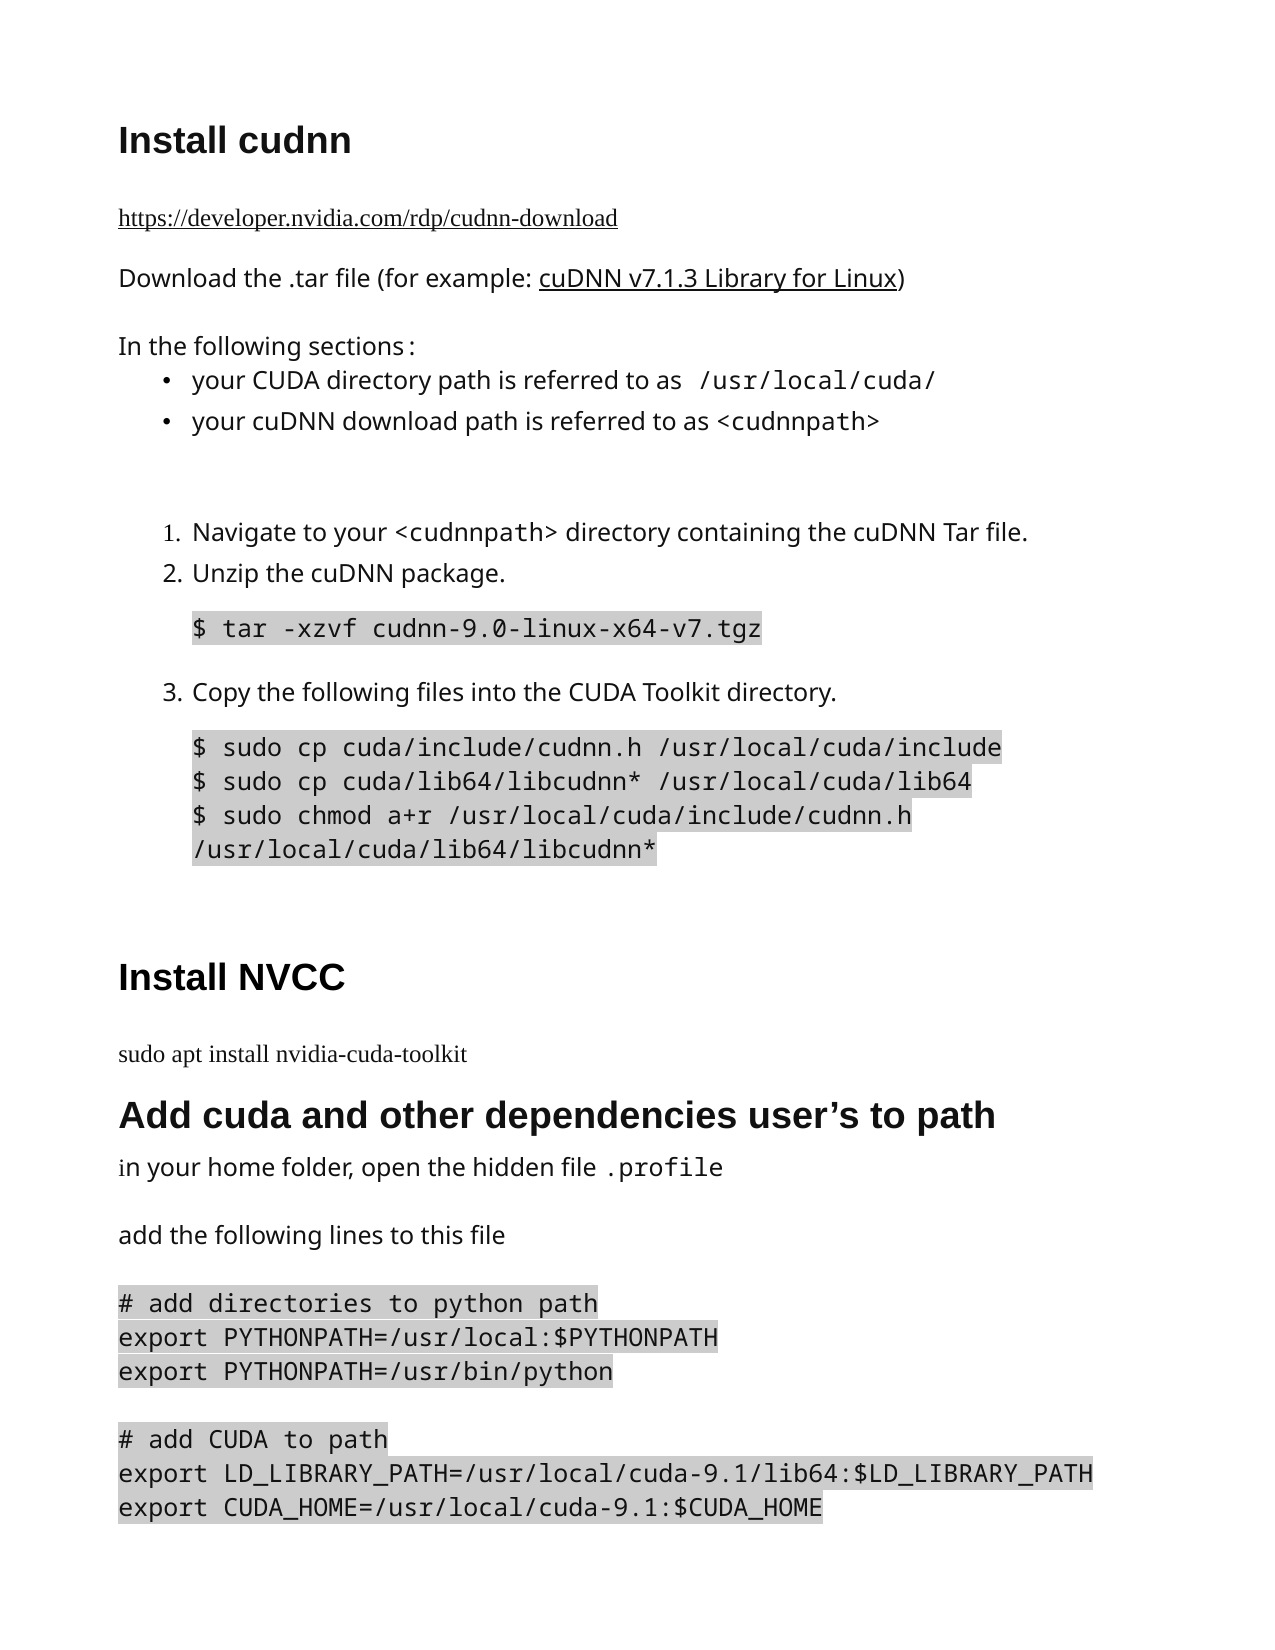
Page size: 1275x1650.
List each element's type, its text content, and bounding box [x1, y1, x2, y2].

subtitle Install cudnn [118, 118, 1157, 162]
list $ sudo cp cuda/include/cudnn.h /usr/local/cuda/include [162, 729, 1157, 764]
text In the following sections: [118, 329, 1157, 363]
text add the following lines to this file [118, 1217, 1157, 1251]
text https://developer.nvidia.com/rdp/cudnn-download [118, 203, 1157, 232]
text export CUDA_HOME=/usr/local/cuda-9.1:$CUDA_HOME [118, 1490, 1157, 1524]
list Copy the following files into the CUDA Toolkit directory. [162, 674, 1157, 708]
list Navigate to your <cudnnpath> directory containing the cuDNN Tar file. [162, 514, 1157, 548]
subtitle Add cuda and other dependencies user’s to path [118, 1093, 1157, 1137]
text in your home folder, open the hidden file .profile [118, 1149, 1157, 1183]
text export PYTHONPATH=/usr/bin/python [118, 1353, 1157, 1388]
text Download the .tar file (for example: cuDNN v7.1.3 Library for Linux) [118, 261, 1157, 294]
subtitle Install NVCC [118, 954, 1157, 998]
text export PYTHONPATH=/usr/local:$PYTHONPATH [118, 1319, 1157, 1353]
text # add directories to python path [118, 1285, 1157, 1319]
list /usr/local/cuda/lib64/libcudnn* [162, 832, 1157, 866]
list your cuDNN download path is referred to as <cudnnpath> [162, 403, 1157, 438]
text # add CUDA to path [118, 1422, 1157, 1456]
text sudo apt install nvidia-cuda-toolkit [118, 1039, 1157, 1068]
list $ sudo chmod a+r /usr/local/cuda/include/cudnn.h [162, 798, 1157, 832]
list $ tar -xzvf cudnn-9.0-linux-x64-v7.tgz [162, 611, 1157, 645]
list Unzip the cuDNN package. [162, 555, 1157, 589]
list $ sudo cp cuda/lib64/libcudnn* /usr/local/cuda/lib64 [162, 764, 1157, 798]
list your CUDA directory path is referred to as /usr/local/cuda/ [162, 363, 1157, 397]
text export LD_LIBRARY_PATH=/usr/local/cuda-9.1/lib64:$LD_LIBRARY_PATH [118, 1456, 1157, 1490]
